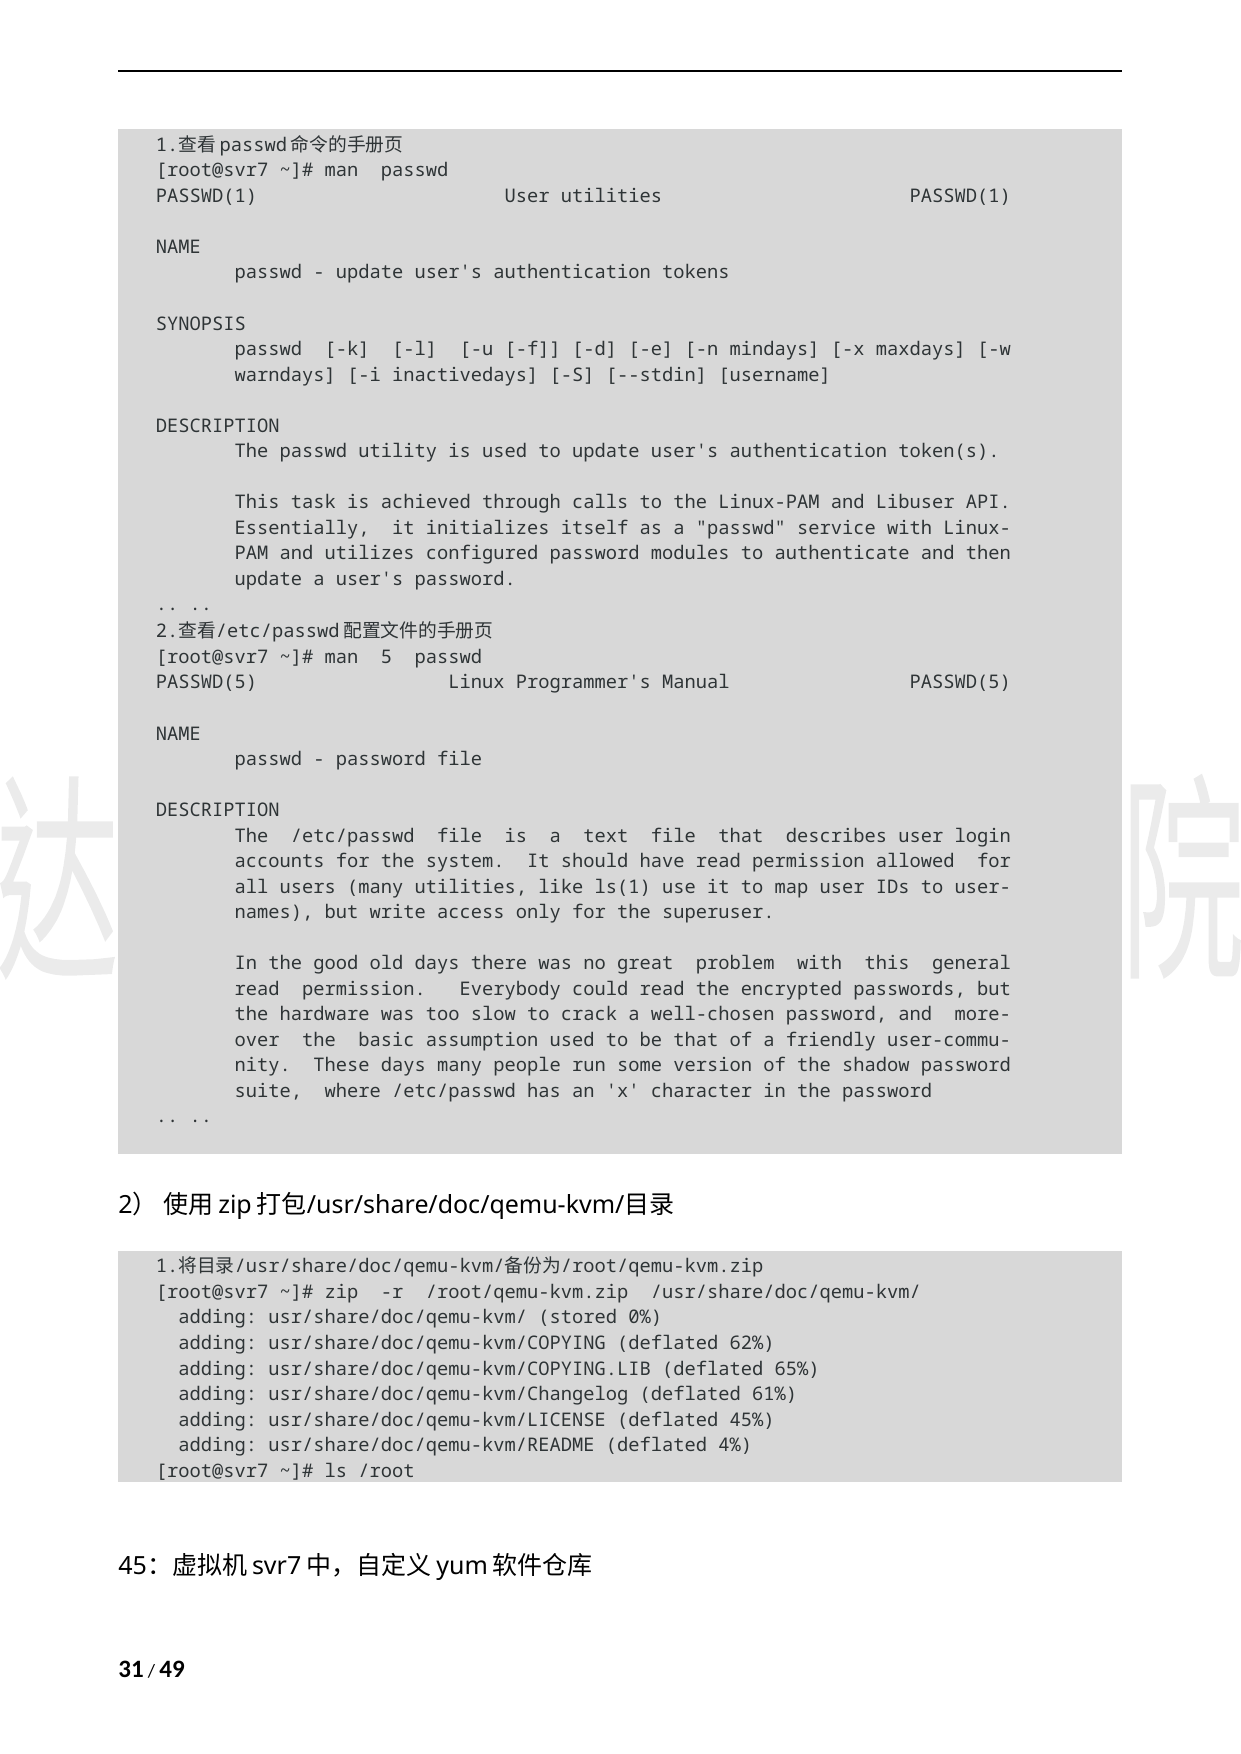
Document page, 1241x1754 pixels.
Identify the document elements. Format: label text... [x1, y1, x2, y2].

text over the basic assumption used to be that of a friendly user-commu‐ [118, 1026, 1122, 1052]
text [root@svr7 ~]# man 5 passwd [118, 643, 1122, 669]
text adding: usr/share/doc/qemu-kvm/README (deflated 4%) [118, 1431, 1122, 1457]
text .. .. [118, 1103, 1122, 1128]
text 2.查看/etc/passwd配置文件的手册页 [118, 616, 1122, 643]
text NAME [118, 720, 1122, 745]
text adding: usr/share/doc/qemu-kvm/Changelog (deflated 61%) [118, 1380, 1122, 1406]
text update a user's password. [118, 565, 1122, 591]
text adding: usr/share/doc/qemu-kvm/COPYING.LIB (deflated 65%) [118, 1355, 1122, 1380]
text 1.将目录/usr/share/doc/qemu-kvm/备份为/root/qemu-kvm.zip [118, 1251, 1122, 1278]
text passwd [-k] [-l] [-u [-f]] [-d] [-e] [-n mindays] [-x maxdays] [-w [118, 335, 1122, 361]
text NAME [118, 233, 1122, 259]
text adding: usr/share/doc/qemu-kvm/LICENSE (deflated 45%) [118, 1406, 1122, 1431]
text [root@svr7 ~]# ls /root [118, 1457, 1122, 1482]
text PASSWD(1) User utilities PASSWD(1) [118, 182, 1122, 208]
text The passwd utility is used to update user's authentication token(s). [118, 437, 1122, 463]
text [root@svr7 ~]# zip -r /root/qemu-kvm.zip /usr/share/doc/qemu-kvm/ [118, 1278, 1122, 1304]
text This task is achieved through calls to the Linux-PAM and Libuser API. [118, 488, 1122, 514]
text passwd - update user's authentication tokens [118, 259, 1122, 284]
text SYNOPSIS [118, 310, 1122, 335]
text suite, where /etc/passwd has an 'x' character in the password [118, 1077, 1122, 1103]
text accounts for the system. It should have read permission allowed for [118, 847, 1122, 873]
text names), but write access only for the superuser. [118, 898, 1122, 924]
text DESCRIPTION [118, 412, 1122, 437]
text [root@svr7 ~]# man passwd [118, 157, 1122, 182]
text read permission. Everybody could read the encrypted passwords, but [118, 975, 1122, 1001]
text .. .. [118, 591, 1122, 616]
list 使用zip打包/usr/share/doc/qemu-kvm/目录 [118, 1170, 1122, 1235]
text DESCRIPTION [118, 796, 1122, 822]
text In the good old days there was no great problem with this general [118, 949, 1122, 975]
text 1.查看passwd命令的手册页 [118, 129, 1122, 157]
text the hardware was too slow to crack a well-chosen password, and more‐ [118, 1001, 1122, 1026]
text Essentially, it initializes itself as a "passwd" service with Linux- [118, 514, 1122, 539]
text PASSWD(5) Linux Programmer's Manual PASSWD(5) [118, 669, 1122, 694]
text 45：虚拟机svr7中，自定义yum软件仓库 [118, 1531, 1122, 1596]
text The /etc/passwd file is a text file that describes user login [118, 822, 1122, 847]
text PAM and utilizes configured password modules to authenticate and then [118, 539, 1122, 565]
text adding: usr/share/doc/qemu-kvm/ (stored 0%) [118, 1304, 1122, 1329]
text passwd - password file [118, 745, 1122, 771]
text warndays] [-i inactivedays] [-S] [--stdin] [username] [118, 361, 1122, 386]
text all users (many utilities, like ls(1) use it to map user IDs to user‐ [118, 873, 1122, 898]
text adding: usr/share/doc/qemu-kvm/COPYING (deflated 62%) [118, 1329, 1122, 1355]
text nity. These days many people run some version of the shadow password [118, 1052, 1122, 1077]
